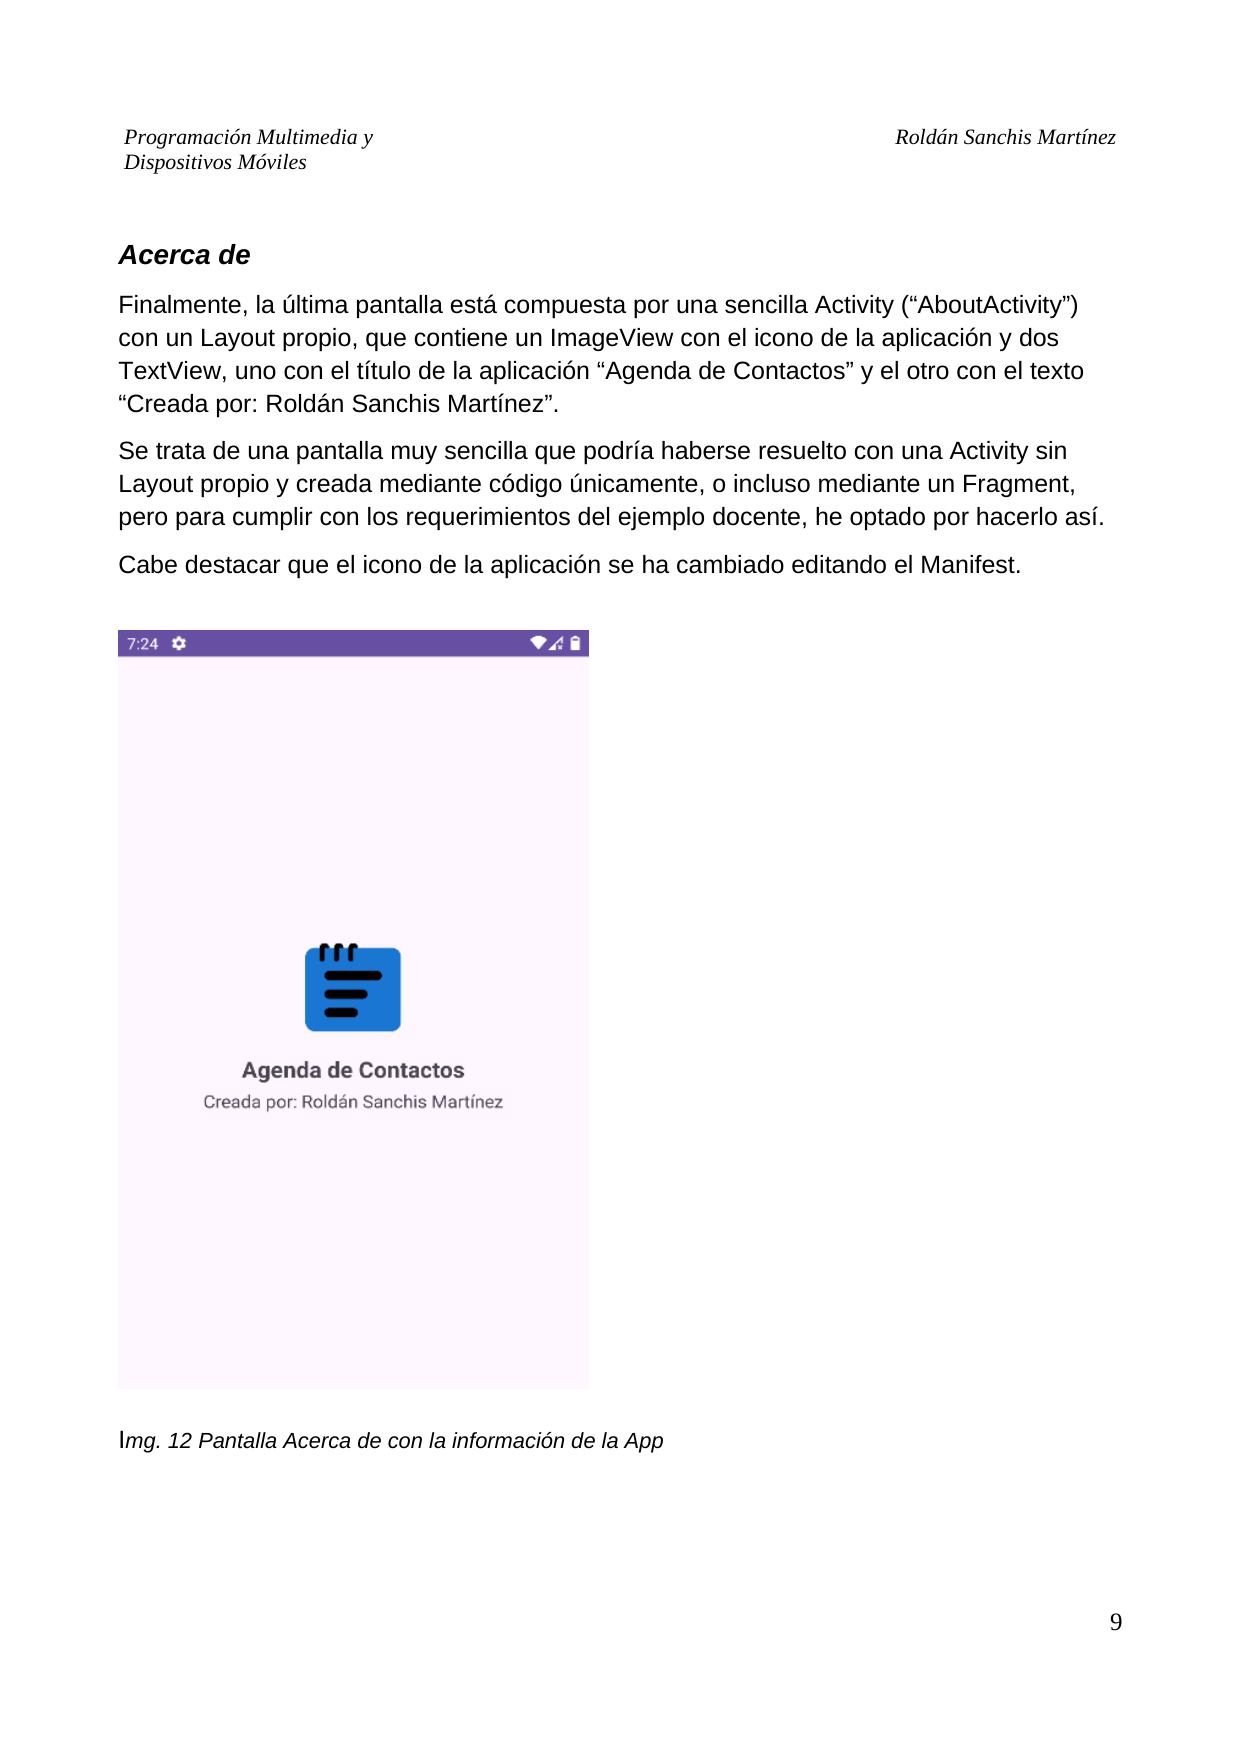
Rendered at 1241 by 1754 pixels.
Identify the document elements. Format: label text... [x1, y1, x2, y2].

text Cabe destacar que el icono de la aplicación se ha cambiado editando el Manifest. [118, 550, 1122, 612]
picture [118, 630, 589, 1389]
text Acerca de [118, 238, 1122, 270]
text Img. 12 Pantalla Acerca de con la información de la App [118, 631, 1122, 1454]
text Se trata de una pantalla muy sencilla que podría haberse resuelto con una Activity sin Layout propio y creada mediante código únicamente, o incluso mediante un Fragment, pero para cumplir con los requerimientos del ejemplo docente, he optado por hacerlo así. [118, 436, 1122, 531]
text Finalmente, la última pantalla está compuesta por una sencilla Activity (“AboutActivity”) con un Layout propio, que contiene un ImageView con el icono de la aplicación y dos TextView, uno con el título de la aplicación “Agenda de Contactos” y el otro con el texto “Creada por: Roldán Sanchis Martínez”. [118, 289, 1122, 417]
